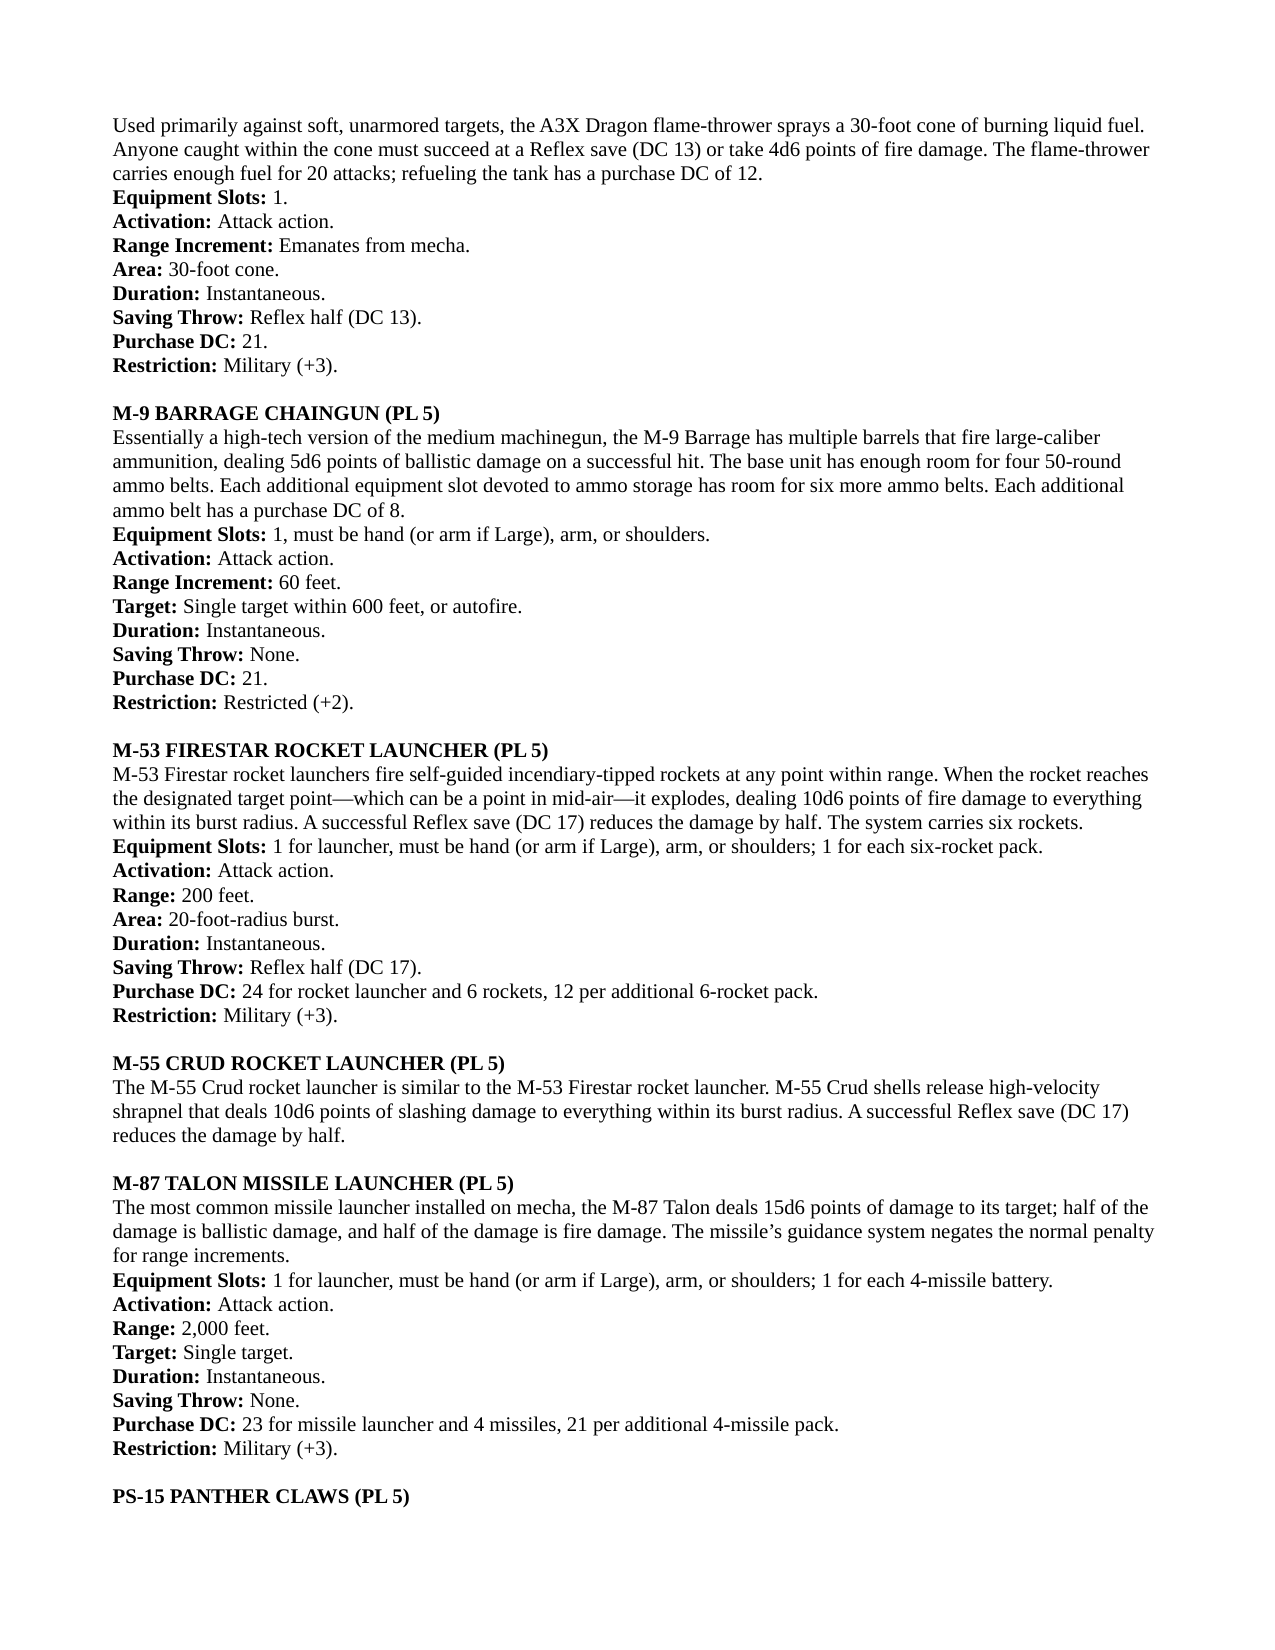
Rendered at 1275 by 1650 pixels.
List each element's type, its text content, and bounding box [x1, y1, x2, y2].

text Activation: Attack action. [112, 546, 1162, 570]
text Activation: Attack action. [112, 858, 1162, 882]
text Duration: Instantaneous. [112, 1364, 1162, 1388]
text Saving Throw: None. [112, 642, 1162, 666]
text Range Increment: Emanates from mecha. [112, 233, 1162, 257]
text Purchase DC: 21. [112, 666, 1162, 690]
text Range Increment: 60 feet. [112, 570, 1162, 594]
text Purchase DC: 24 for rocket launcher and 6 rockets, 12 per additional 6-rocket pack. [112, 979, 1162, 1003]
text Restriction: Military (+3). [112, 1436, 1162, 1460]
text Saving Throw: Reflex half (DC 17). [112, 955, 1162, 979]
text Area: 20-foot-radius burst. [112, 907, 1162, 931]
text PS-15 PANTHER CLAWS (PL 5) [112, 1484, 1162, 1508]
text Target: Single target within 600 feet, or autofire. [112, 594, 1162, 618]
text M-53 FIRESTAR ROCKET LAUNCHER (PL 5) [112, 738, 1162, 762]
text Purchase DC: 23 for missile launcher and 4 missiles, 21 per additional 4-missile pack. [112, 1412, 1162, 1436]
text Range: 200 feet. [112, 882, 1162, 907]
text Equipment Slots: 1. [112, 185, 1162, 209]
text Area: 30-foot cone. [112, 257, 1162, 281]
text Equipment Slots: 1 for launcher, must be hand (or arm if Large), arm, or shoulders; 1 for each six-rocket pack. [112, 834, 1162, 858]
text Activation: Attack action. [112, 1292, 1162, 1316]
text Used primarily against soft, unarmored targets, the A3X Dragon flame-thrower sprays a 30-foot cone of burning liquid fuel. Anyone caught within the cone must succeed at a Reflex save (DC 13) or take 4d6 points of fire damage. The flame-thrower carries enough fuel for 20 attacks; refueling the tank has a purchase DC of 12. [112, 112, 1162, 185]
text The most common missile launcher installed on mecha, the M-87 Talon deals 15d6 points of damage to its target; half of the damage is ballistic damage, and half of the damage is fire damage. The missile’s guidance system negates the normal penalty for range increments. [112, 1195, 1162, 1267]
text Saving Throw: None. [112, 1388, 1162, 1412]
text M-53 Firestar rocket launchers fire self-guided incendiary-tipped rockets at any point within range. When the rocket reaches the designated target point—which can be a point in mid-air—it explodes, dealing 10d6 points of fire damage to everything within its burst radius. A successful Reflex save (DC 17) reduces the damage by half. The system carries six rockets. [112, 762, 1162, 834]
text Saving Throw: Reflex half (DC 13). [112, 305, 1162, 329]
text Duration: Instantaneous. [112, 618, 1162, 642]
text Restriction: Military (+3). [112, 353, 1162, 377]
text Equipment Slots: 1, must be hand (or arm if Large), arm, or shoulders. [112, 522, 1162, 546]
text Range: 2,000 feet. [112, 1316, 1162, 1340]
text Equipment Slots: 1 for launcher, must be hand (or arm if Large), arm, or shoulders; 1 for each 4-missile battery. [112, 1267, 1162, 1292]
text The M-55 Crud rocket launcher is similar to the M-53 Firestar rocket launcher. M-55 Crud shells release high-velocity shrapnel that deals 10d6 points of slashing damage to everything within its burst radius. A successful Reflex save (DC 17) reduces the damage by half. [112, 1075, 1162, 1147]
text M-55 CRUD ROCKET LAUNCHER (PL 5) [112, 1051, 1162, 1075]
text Activation: Attack action. [112, 209, 1162, 233]
text M-9 BARRAGE CHAINGUN (PL 5) [112, 401, 1162, 425]
text M-87 TALON MISSILE LAUNCHER (PL 5) [112, 1171, 1162, 1195]
text Restriction: Restricted (+2). [112, 690, 1162, 714]
text Purchase DC: 21. [112, 329, 1162, 353]
text Duration: Instantaneous. [112, 281, 1162, 305]
text Restriction: Military (+3). [112, 1003, 1162, 1027]
text Target: Single target. [112, 1340, 1162, 1364]
text Duration: Instantaneous. [112, 931, 1162, 955]
text Essentially a high-tech version of the medium machinegun, the M-9 Barrage has multiple barrels that fire large-caliber ammunition, dealing 5d6 points of ballistic damage on a successful hit. The base unit has enough room for four 50-round ammo belts. Each additional equipment slot devoted to ammo storage has room for six more ammo belts. Each additional ammo belt has a purchase DC of 8. [112, 425, 1162, 522]
